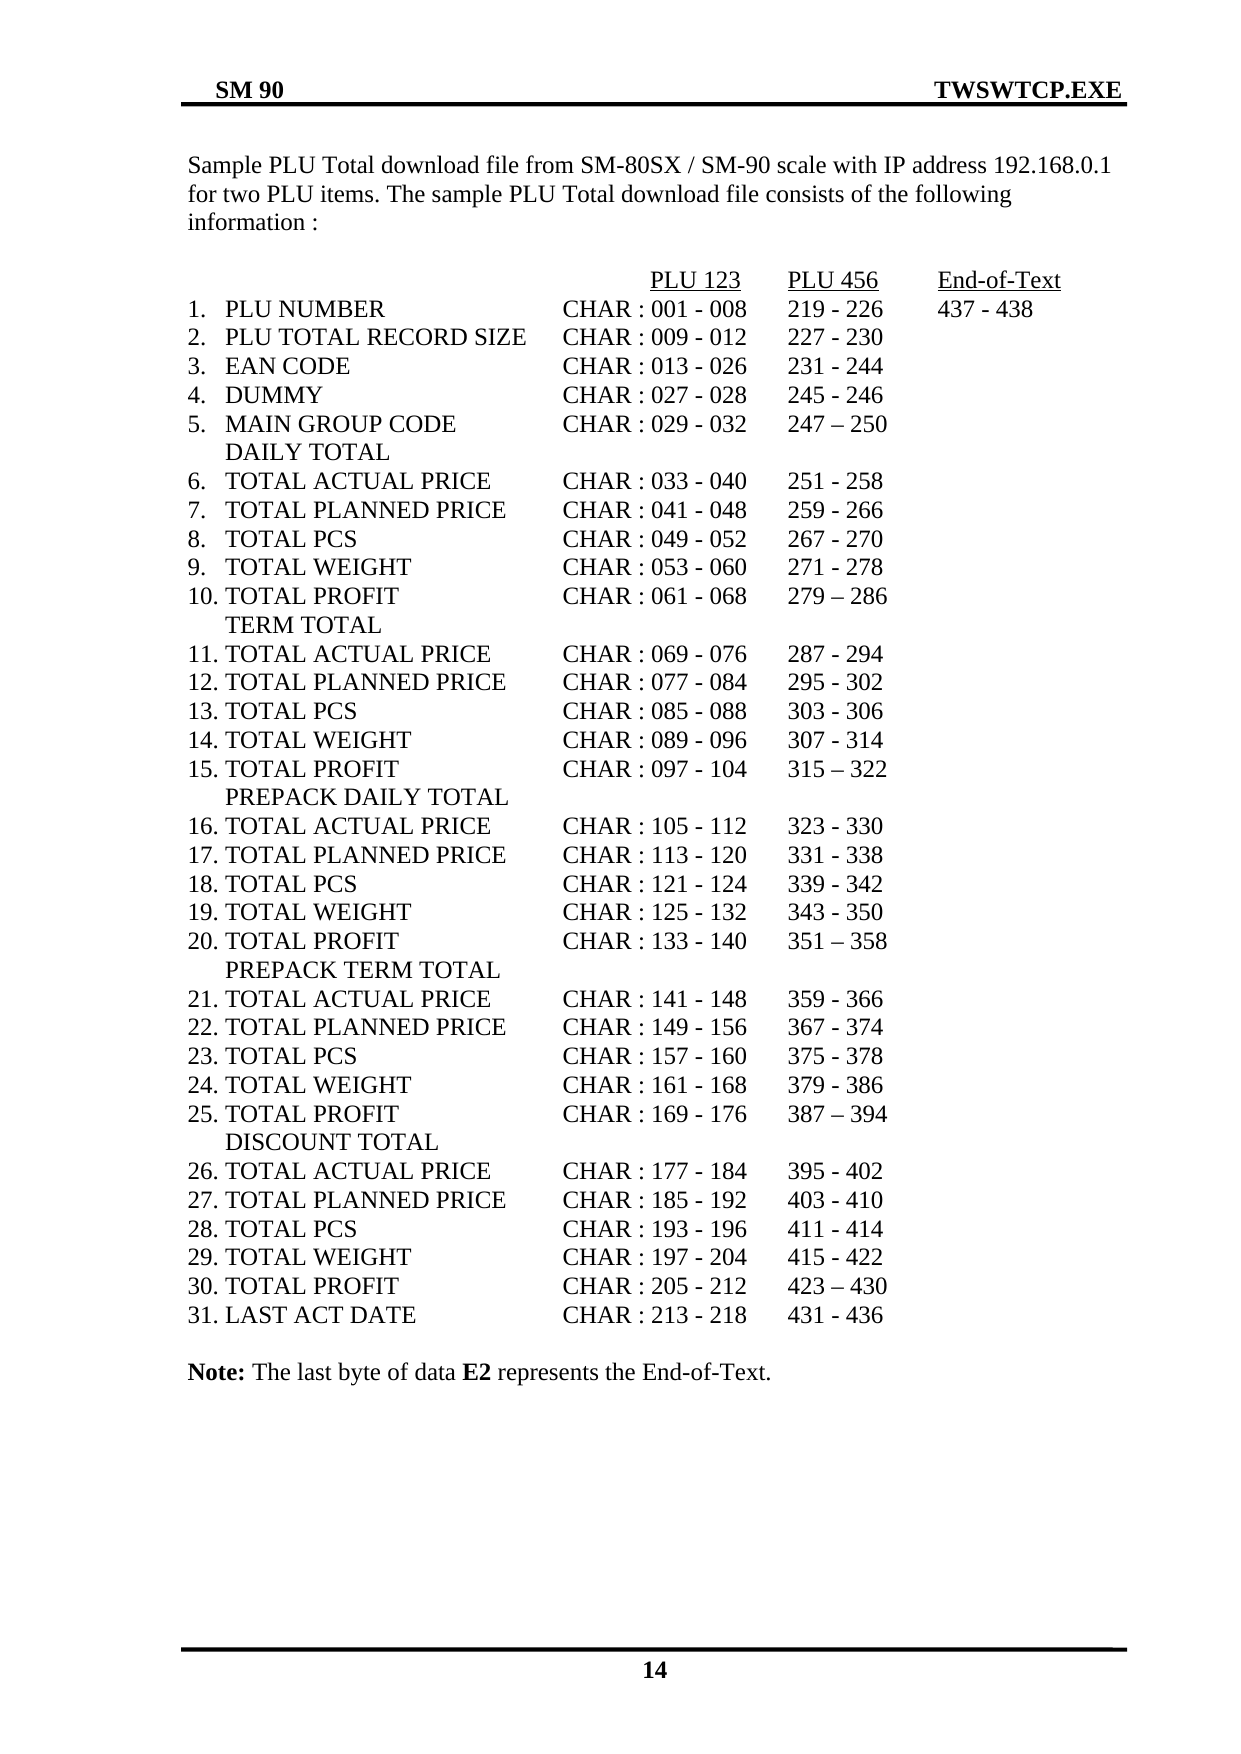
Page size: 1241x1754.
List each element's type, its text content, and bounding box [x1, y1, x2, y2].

list TOTAL PROFIT CHAR : 205 - 212 423 – 430 [187, 1271, 1122, 1300]
list TOTAL WEIGHT CHAR : 197 - 204 415 - 422 [187, 1242, 1122, 1271]
list TOTAL PCS CHAR : 157 - 160 375 - 378 [187, 1041, 1122, 1070]
list PLU NUMBER CHAR : 001 - 008 219 - 226 437 - 438 [187, 294, 1122, 322]
list TOTAL WEIGHT CHAR : 089 - 096 307 - 314 [187, 725, 1122, 754]
list TOTAL ACTUAL PRICE CHAR : 069 - 076 287 - 294 [187, 639, 1122, 667]
list TOTAL ACTUAL PRICE CHAR : 105 - 112 323 - 330 [187, 811, 1122, 840]
list TOTAL PLANNED PRICE CHAR : 041 - 048 259 - 266 [187, 495, 1122, 524]
subtitle Note: The last byte of data E2 represents the End-of-Text. [187, 1357, 1122, 1386]
list TOTAL PCS CHAR : 193 - 196 411 - 414 [187, 1214, 1122, 1242]
list TOTAL PROFIT CHAR : 097 - 104 315 – 322 [187, 754, 1122, 782]
list TOTAL WEIGHT CHAR : 161 - 168 379 - 386 [187, 1070, 1122, 1099]
list TOTAL PLANNED PRICE CHAR : 149 - 156 367 - 374 [187, 1012, 1122, 1041]
list TOTAL PLANNED PRICE CHAR : 185 - 192 403 - 410 [187, 1185, 1122, 1214]
list TOTAL PLANNED PRICE CHAR : 077 - 084 295 - 302 [187, 667, 1122, 696]
list PLU TOTAL RECORD SIZE CHAR : 009 - 012 227 - 230 [187, 322, 1122, 351]
list TOTAL PCS CHAR : 121 - 124 339 - 342 [187, 869, 1122, 897]
list TOTAL PLANNED PRICE CHAR : 113 - 120 331 - 338 [187, 840, 1122, 869]
list TOTAL WEIGHT CHAR : 053 - 060 271 - 278 [187, 552, 1122, 581]
list TOTAL ACTUAL PRICE CHAR : 177 - 184 395 - 402 [187, 1156, 1122, 1185]
list TOTAL PCS CHAR : 085 - 088 303 - 306 [187, 696, 1122, 725]
text PLU 123 PLU 456 End-of-Text [187, 265, 1122, 294]
list TOTAL PROFIT CHAR : 061 - 068 279 – 286 [187, 581, 1122, 610]
text DAILY TOTAL [225, 437, 1122, 466]
list TOTAL WEIGHT CHAR : 125 - 132 343 - 350 [187, 897, 1122, 926]
text TERM TOTAL [225, 610, 1122, 639]
text PREPACK DAILY TOTAL [225, 782, 1122, 811]
list TOTAL PROFIT CHAR : 133 - 140 351 – 358 [187, 926, 1122, 955]
text PREPACK TERM TOTAL [225, 955, 1122, 984]
list DUMMY CHAR : 027 - 028 245 - 246 [187, 380, 1122, 409]
list TOTAL ACTUAL PRICE CHAR : 033 - 040 251 - 258 [187, 466, 1122, 495]
list LAST ACT DATE CHAR : 213 - 218 431 - 436 [187, 1300, 1122, 1329]
list MAIN GROUP CODE CHAR : 029 - 032 247 – 250 [187, 409, 1122, 437]
list TOTAL PROFIT CHAR : 169 - 176 387 – 394 [187, 1099, 1122, 1127]
list EAN CODE CHAR : 013 - 026 231 - 244 [187, 351, 1122, 380]
text Sample PLU Total download file from SM-80SX / SM-90 scale with IP address 192.168.0.1 for two PLU items. The sample PLU Total download file consists of the following information : [187, 150, 1122, 236]
list TOTAL PCS CHAR : 049 - 052 267 - 270 [187, 524, 1122, 552]
text DISCOUNT TOTAL [225, 1127, 1122, 1156]
list TOTAL ACTUAL PRICE CHAR : 141 - 148 359 - 366 [187, 984, 1122, 1012]
